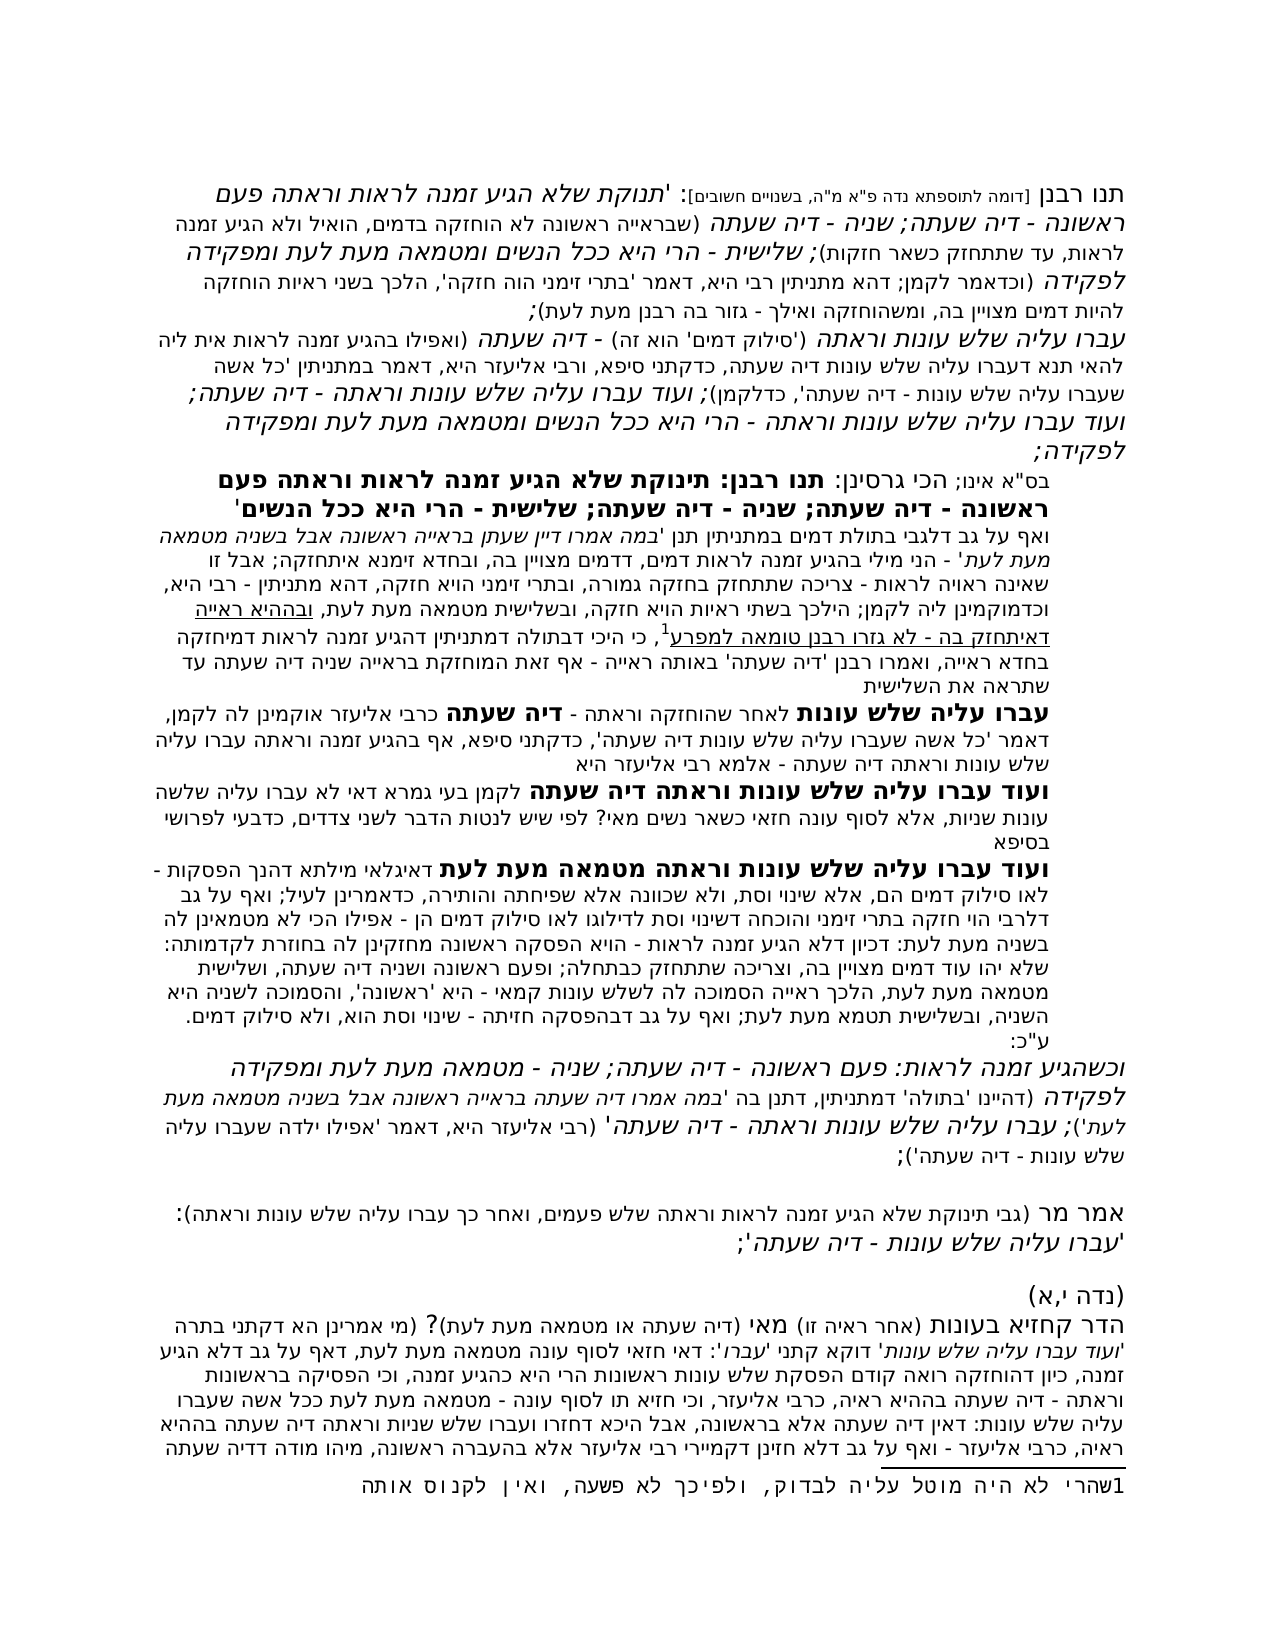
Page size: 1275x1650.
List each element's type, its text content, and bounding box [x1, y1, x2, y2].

text אמר מר (גבי תינוקת שלא הגיע זמנה לראות וראתה שלש פעמים, ואחר כך עברו עליה שלש עונות וראתה): 'עברו עליה שלש עונות - דיה שעתה'; [150, 1198, 1125, 1257]
text (נדה י,א) [150, 1281, 1125, 1310]
text עברו עליה שלש עונות וראתה ('סילוק דמים' הוא זה) - דיה שעתה (ואפילו בהגיע זמנה לראות אית ליה להאי תנא דעברו עליה שלש עונות דיה שעתה, כדקתני סיפא, ורבי אליעזר היא, דאמר במתניתין 'כל אשה שעברו עליה שלש עונות - דיה שעתה', כדלקמן); ועוד עברו עליה שלש עונות וראתה - דיה שעתה; ועוד עברו עליה שלש עונות וראתה - הרי היא ככל הנשים ומטמאה מעת לעת ומפקידה לפקידה; [150, 324, 1125, 466]
text תנו רבנן [דומה לתוספתא נדה פ"א מ"ה, בשנויים חשובים]: 'תנוקת שלא הגיע זמנה לראות וראתה פעם ראשונה - דיה שעתה; שניה - דיה שעתה (שבראייה ראשונה לא הוחזקה בדמים, הואיל ולא הגיע זמנה לראות, עד שתתחזק כשאר חזקות); שלישית - הרי היא ככל הנשים ומטמאה מעת לעת ומפקידה לפקידה (וכדאמר לקמן; דהא מתניתין רבי היא, דאמר 'בתרי זימני הוה חזקה', הלכך בשני ראיות הוחזקה להיות דמים מצויין בה, ומשהוחזקה ואילך - גזור בה רבנן מעת לעת); [150, 179, 1125, 324]
text הדר קחזיא בעונות (אחר ראיה זו) מאי (דיה שעתה או מטמאה מעת לעת)? (מי אמרינן הא דקתני בתרה 'ועוד עברו עליה שלש עונות' דוקא קתני 'עברו': דאי חזאי לסוף עונה מטמאה מעת לעת, דאף על גב דלא הגיע זמנה, כיון דהוחזקה רואה קודם הפסקת שלש עונות ראשונות הרי היא כהגיע זמנה, וכי הפסיקה בראשונות וראתה - דיה שעתה בההיא ראיה, כרבי אליעזר, וכי חזיא תו לסוף עונה - מטמאה מעת לעת ככל אשה שעברו עליה שלש עונות: דאין דיה שעתה אלא בראשונה, אבל היכא דחזרו ועברו שלש שניות וראתה דיה שעתה בההיא ראיה, כרבי אליעזר - ואף על גב דלא חזינן דקמיירי רבי אליעזר אלא בהעברה ראשונה, מיהו מודה דדיה שעתה [150, 1310, 1125, 1461]
text ועוד עברו עליה שלש עונות וראתה דיה שעתה לקמן בעי גמרא דאי לא עברו עליה שלשה עונות שניות, אלא לסוף עונה חזאי כשאר נשים מאי? לפי שיש לנטות הדבר לשני צדדים, כדבעי לפרושי בסיפא [150, 776, 1050, 854]
text וכשהגיע זמנה לראות: פעם ראשונה - דיה שעתה; שניה - מטמאה מעת לעת ומפקידה לפקידה (דהיינו 'בתולה' דמתניתין, דתנן בה 'במה אמרו דיה שעתה בראייה ראשונה אבל בשניה מטמאה מעת לעת'); עברו עליה שלש עונות וראתה - דיה שעתה' (רבי אליעזר היא, דאמר 'אפילו ילדה שעברו עליה שלש עונות - דיה שעתה'); [150, 1053, 1125, 1170]
text ועוד עברו עליה שלש עונות וראתה מטמאה מעת לעת דאיגלאי מילתא דהנך הפסקות - לאו סילוק דמים הם, אלא שינוי וסת, ולא שכוונה אלא שפיחתה והותירה, כדאמרינן לעיל; ואף על גב דלרבי הוי חזקה בתרי זימני והוכחה דשינוי וסת לדילוגו לאו סילוק דמים הן - אפילו הכי לא מטמאינן לה בשניה מעת לעת: דכיון דלא הגיע זמנה לראות - הויא הפסקה ראשונה מחזקינן לה בחוזרת לקדמותה: שלא יהו עוד דמים מצויין בה, וצריכה שתתחזק כבתחלה; ופעם ראשונה ושניה דיה שעתה, ושלישית מטמאה מעת לעת, הלכך ראייה הסמוכה לה לשלש עונות קמאי - היא 'ראשונה', והסמוכה לשניה היא השניה, ובשלישית תטמא מעת לעת; ואף על גב דבהפסקה חזיתה - שינוי וסת הוא, ולא סילוק דמים. ע"כ: [150, 854, 1050, 1053]
text שהרי לא היה מוטל עליה לבדוק, ולפיכך לא פשעה, ואין לקנוס אותה [150, 1474, 1125, 1500]
text בס"א אינו; הכי גרסינן: תנו רבנן: תינוקת שלא הגיע זמנה לראות וראתה פעם ראשונה - דיה שעתה; שניה - דיה שעתה; שלישית - הרי היא ככל הנשים' [150, 466, 1050, 524]
text ואף על גב דלגבי בתולת דמים במתניתין תנן 'במה אמרו דיין שעתן בראייה ראשונה אבל בשניה מטמאה מעת לעת' - הני מילי בהגיע זמנה לראות דמים, דדמים מצויין בה, ובחדא זימנא איתחזקה; אבל זו שאינה ראויה לראות - צריכה שתתחזק בחזקה גמורה, ובתרי זימני הויא חזקה, דהא מתניתין - רבי היא, וכדמוקמינן ליה לקמן; הילכך בשתי ראיות הויא חזקה, ובשלישית מטמאה מעת לעת, ובההיא ראייה דאיתחזק בה - לא גזרו רבנן טומאה למפרע, כי היכי דבתולה דמתניתין דהגיע זמנה לראות דמיחזקה בחדא ראייה, ואמרו רבנן 'דיה שעתה' באותה ראייה - אף זאת המוחזקת בראייה שניה דיה שעתה עד שתראה את השלישית [150, 524, 1050, 699]
text עברו עליה שלש עונות לאחר שהוחזקה וראתה - דיה שעתה כרבי אליעזר אוקמינן לה לקמן, דאמר 'כל אשה שעברו עליה שלש עונות דיה שעתה', כדקתני סיפא, אף בהגיע זמנה וראתה עברו עליה שלש עונות וראתה דיה שעתה - אלמא רבי אליעזר היא [150, 699, 1050, 776]
